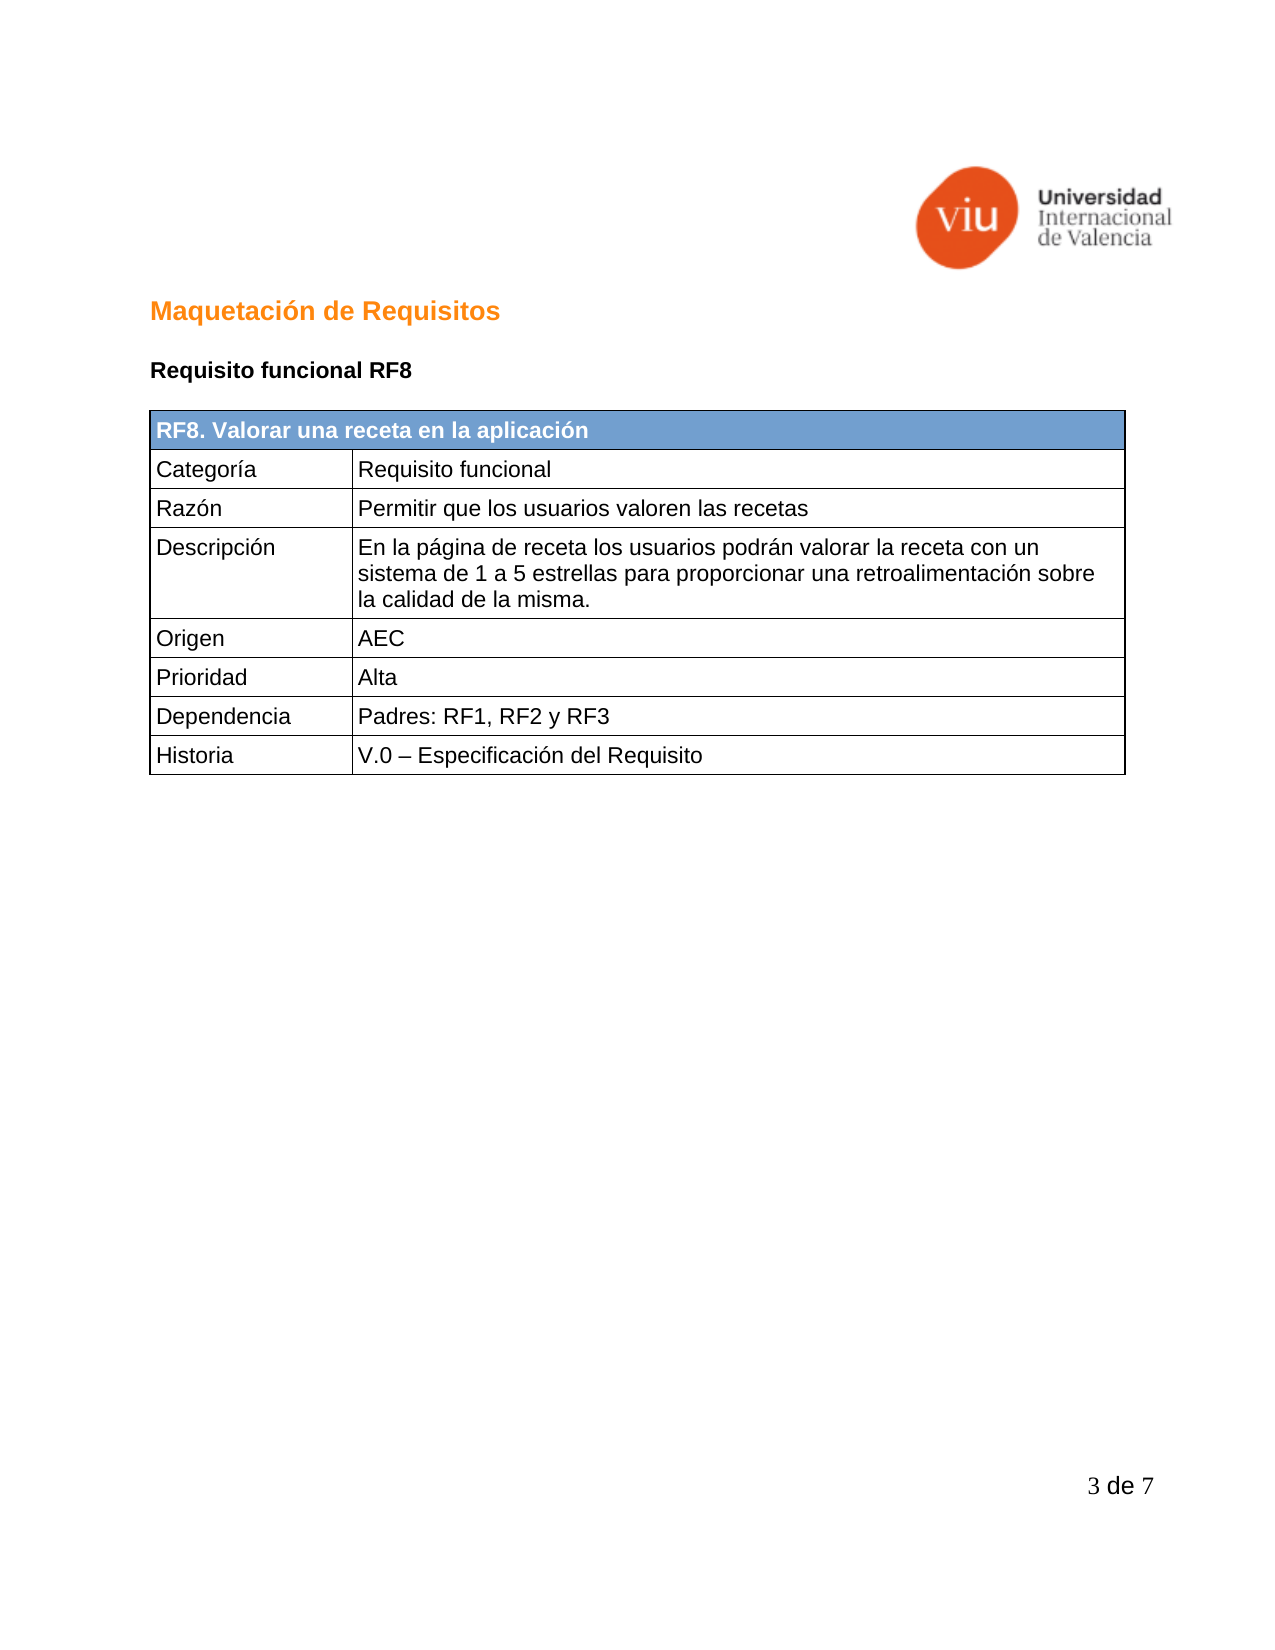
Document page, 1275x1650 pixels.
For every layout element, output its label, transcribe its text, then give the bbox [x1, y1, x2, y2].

table_cell Razón [151, 489, 352, 527]
table_cell Descripción [151, 528, 352, 618]
table_cell V.0 – Especificación del Requisito [353, 736, 1124, 774]
text Requisito funcional RF8 [150, 357, 1125, 384]
table_cell Prioridad [151, 658, 352, 696]
table_cell Historia [151, 736, 352, 774]
table_cell Padres: RF1, RF2 y RF3 [353, 697, 1124, 735]
table_header RF8. Valorar una receta en la aplicación [151, 411, 1124, 449]
table_cell Origen [151, 619, 352, 657]
table_cell En la página de receta los usuarios podrán valorar la receta con un sistema de 1 a 5 estrellas para proporcionar una retroalimentación sobre la calidad de la misma. [353, 528, 1124, 618]
table_cell Dependencia [151, 697, 352, 735]
table_cell Permitir que los usuarios valoren las recetas [353, 489, 1124, 527]
picture [913, 162, 1175, 274]
table_cell Categoría [151, 450, 352, 488]
table_cell AEC [353, 619, 1124, 657]
table_cell Alta [353, 658, 1124, 696]
text Maquetación de Requisitos [150, 295, 1125, 326]
table_cell Requisito funcional [353, 450, 1124, 488]
